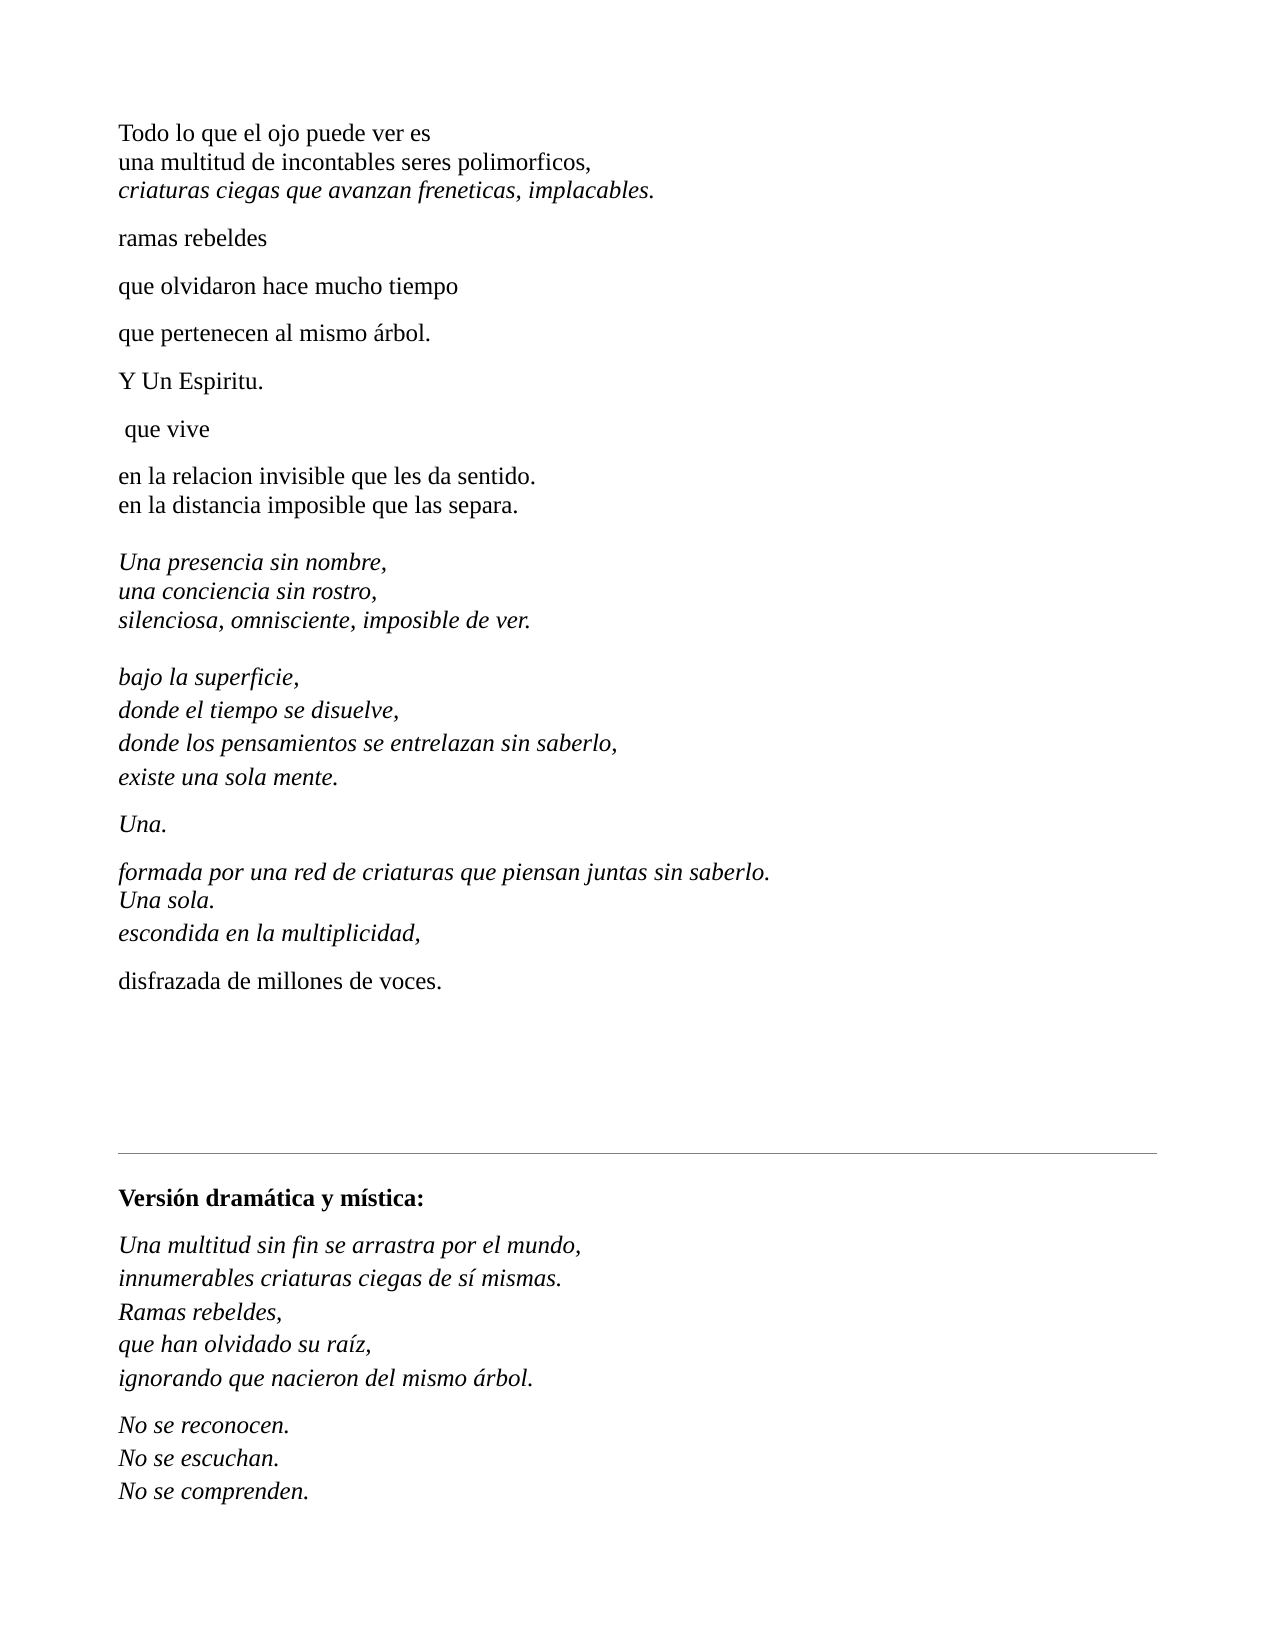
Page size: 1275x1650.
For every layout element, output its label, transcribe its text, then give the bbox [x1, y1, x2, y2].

text que pertenecen al mismo árbol. [118, 318, 1157, 347]
text Una sola. escondida en la multiplicidad, [118, 886, 1157, 947]
text bajo la superficie, donde el tiempo se disuelve, donde los pensamientos se entrelazan sin saberlo, existe una sola mente. [118, 662, 1157, 790]
text Una multitud sin fin se arrastra por el mundo, innumerables criaturas ciegas de sí mismas. Ramas rebeldes, que han olvidado su raíz, ignorando que nacieron del mismo árbol. [118, 1231, 1157, 1391]
text que vive [118, 414, 1157, 442]
text Versión dramática y mística: [118, 1183, 1157, 1212]
text criaturas ciegas que avanzan freneticas, implacables. [118, 176, 1157, 204]
text formada por una red de criaturas que piensan juntas sin saberlo. [118, 857, 1157, 886]
text Todo lo que el ojo puede ver es [118, 118, 1157, 147]
text en la distancia imposible que las separa. [118, 490, 1157, 519]
text disfrazada de millones de voces. [118, 966, 1157, 995]
text Una presencia sin nombre, una conciencia sin rostro, silenciosa, omnisciente, imposible de ver. [118, 547, 1157, 634]
text ramas rebeldes [118, 223, 1157, 252]
text No se reconocen. No se escuchan. No se comprenden. [118, 1410, 1157, 1505]
text Y Un Espiritu. [118, 366, 1157, 395]
text Una. [118, 809, 1157, 838]
text en la relacion invisible que les da sentido. [118, 461, 1157, 490]
text una multitud de incontables seres polimorficos, [118, 147, 1157, 176]
text que olvidaron hace mucho tiempo [118, 271, 1157, 299]
